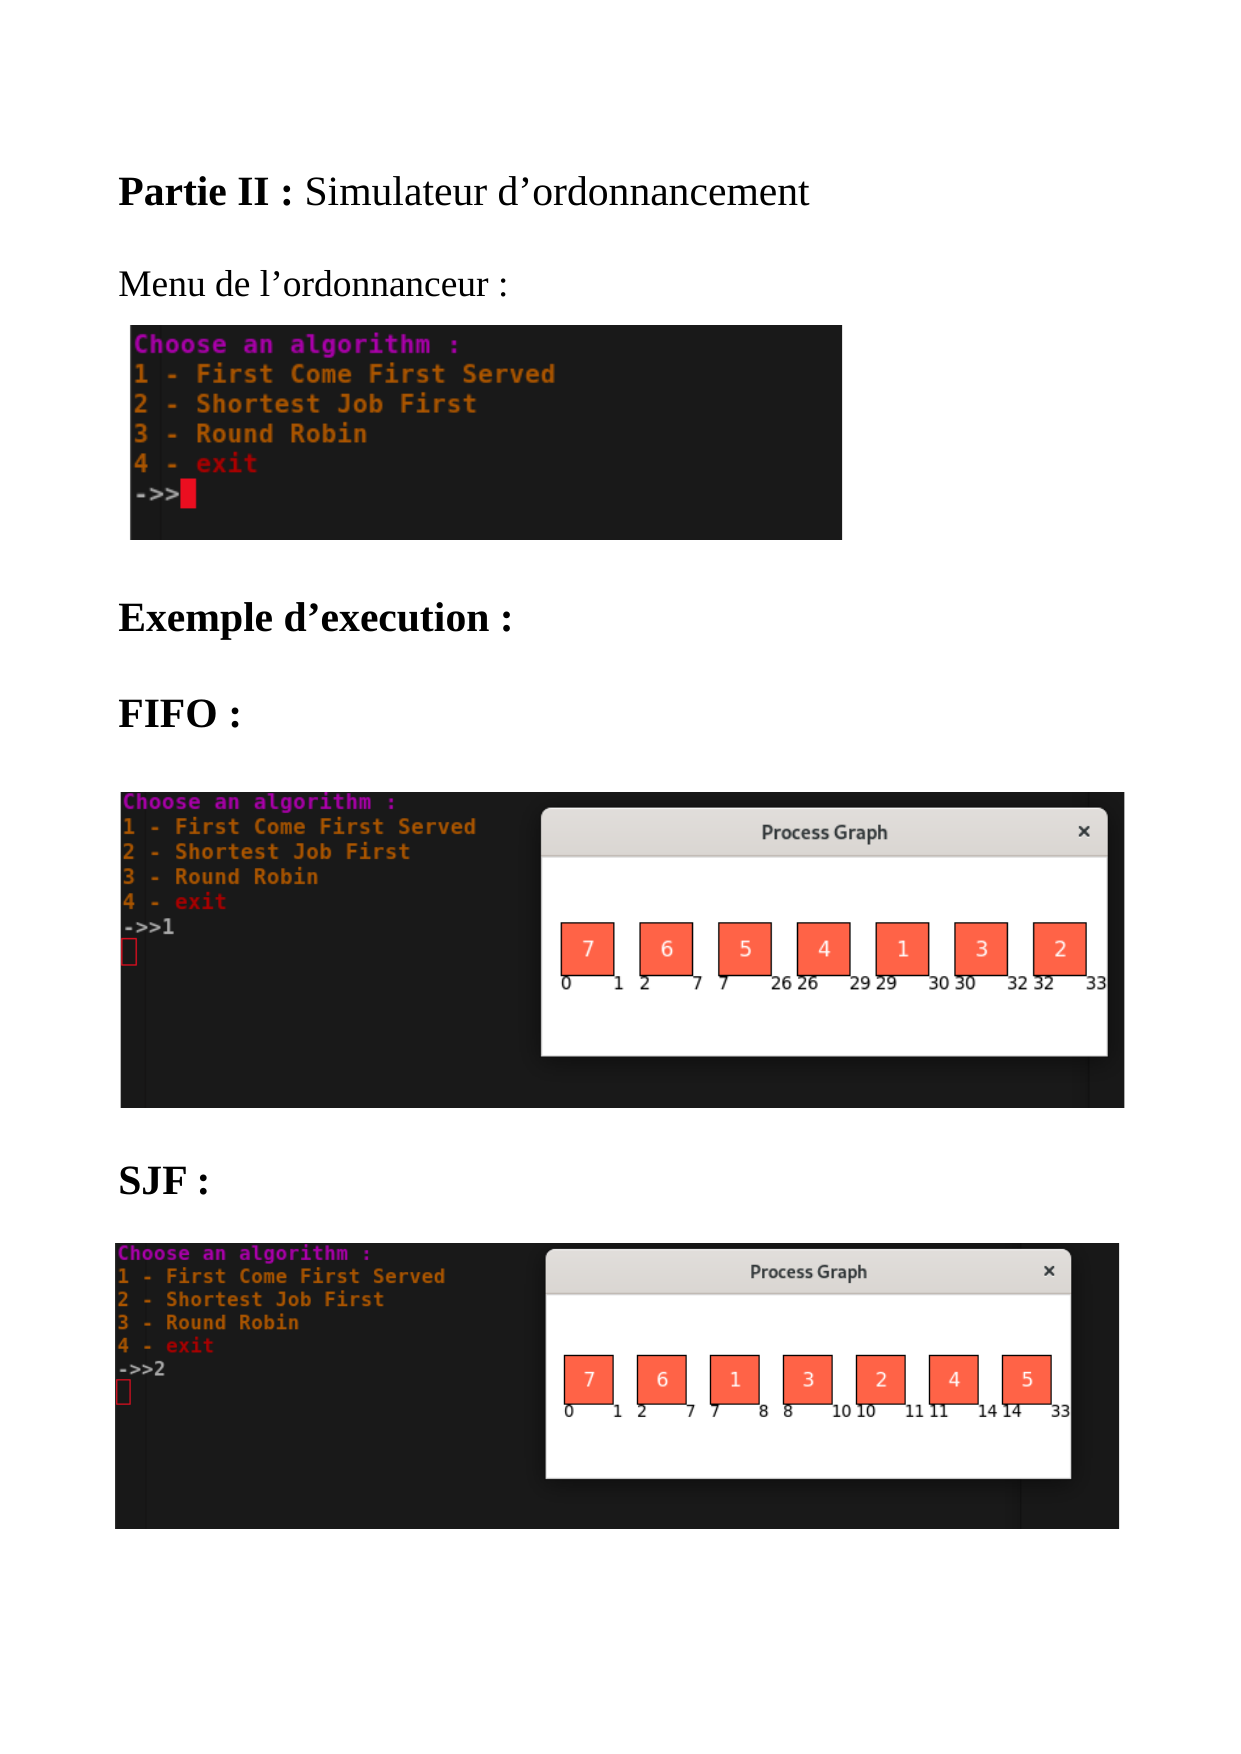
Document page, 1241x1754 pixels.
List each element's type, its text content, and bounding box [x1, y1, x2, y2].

picture [120, 792, 1125, 1108]
text Exemple d’execution : [118, 592, 1122, 640]
text SJF : [118, 1155, 1122, 1203]
text Menu de l’ordonnanceur : [118, 262, 1122, 305]
text FIFO : [118, 688, 1122, 736]
text Partie II : Simulateur d’ordonnancement [118, 166, 1122, 214]
picture [115, 1243, 1120, 1529]
picture [129, 325, 843, 540]
